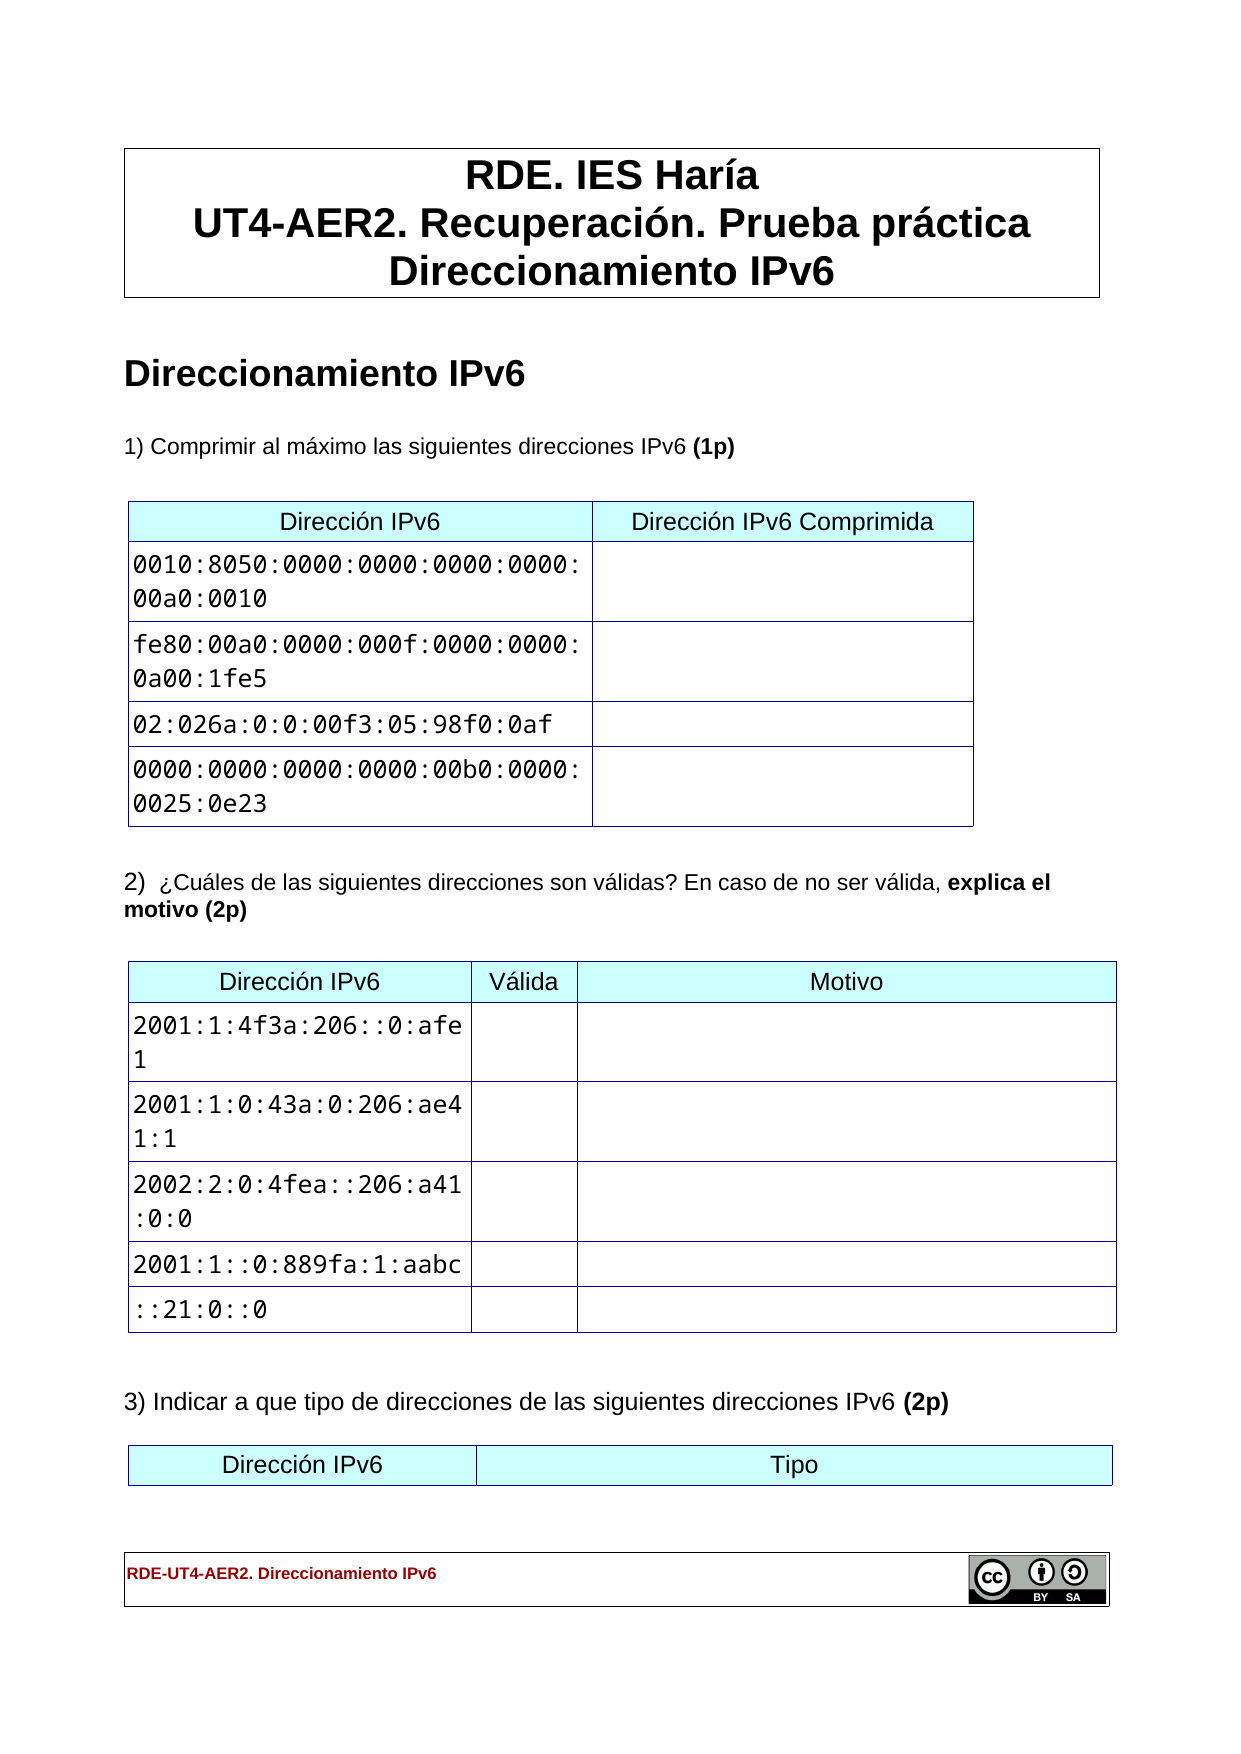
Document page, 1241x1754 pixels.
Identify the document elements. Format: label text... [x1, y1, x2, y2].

table_header Tipo [477, 1446, 1112, 1485]
text RDE. IES Haría [125, 149, 1099, 196]
table_cell [578, 1003, 1116, 1081]
table_cell 0000:0000:0000:0000:00b0:0000:0025:0e23 [129, 747, 592, 826]
table_cell [578, 1082, 1116, 1161]
table_cell [593, 747, 973, 826]
table_cell 2001:1::0:889fa:1:aabc [129, 1242, 471, 1286]
table_cell 0010:8050:0000:0000:0000:0000:00a0:0010 [129, 542, 592, 621]
table_cell [472, 1287, 577, 1332]
table_cell [472, 1162, 577, 1241]
table_cell [578, 1162, 1116, 1241]
table_cell [593, 702, 973, 746]
table_cell 2002:2:0:4fea::206:a41:0:0 [129, 1162, 471, 1241]
text 1) Comprimir al máximo las siguientes direcciones IPv6 (1p) [123, 433, 1109, 460]
text Direccionamiento IPv6 [125, 243, 1099, 297]
table_cell 2001:1:0:43a:0:206:ae41:1 [129, 1082, 471, 1161]
text 3) Indicar a que tipo de direcciones de las siguientes direcciones IPv6 (2p) [123, 1387, 1109, 1416]
table_cell [578, 1242, 1116, 1286]
table_cell fe80:00a0:0000:000f:0000:0000:0a00:1fe5 [129, 622, 592, 701]
table_header Dirección IPv6 Comprimida [593, 502, 973, 541]
table_cell [472, 1082, 577, 1161]
table_header Válida [472, 962, 577, 1002]
subtitle Direccionamiento IPv6 [123, 351, 1109, 394]
table_cell [578, 1287, 1116, 1332]
table_header Dirección IPv6 [129, 1446, 476, 1485]
table_cell [593, 542, 973, 621]
text UT4-AER2. Recuperación. Prueba práctica [125, 196, 1099, 243]
table_cell [472, 1242, 577, 1286]
table_cell 2001:1:4f3a:206::0:afe1 [129, 1003, 471, 1081]
table_header Dirección IPv6 [129, 962, 471, 1002]
table_header Dirección IPv6 [129, 502, 592, 541]
picture [968, 1555, 1107, 1604]
table_header Motivo [578, 962, 1116, 1002]
text 2) ¿Cuáles de las siguientes direcciones son válidas? En caso de no ser válida, explica el motivo (2p) [123, 867, 1109, 922]
table_cell 02:026a:0:0:00f3:05:98f0:0af [129, 702, 592, 746]
table_cell [472, 1003, 577, 1081]
table_cell [593, 622, 973, 701]
table_cell ::21:0::0 [129, 1287, 471, 1332]
